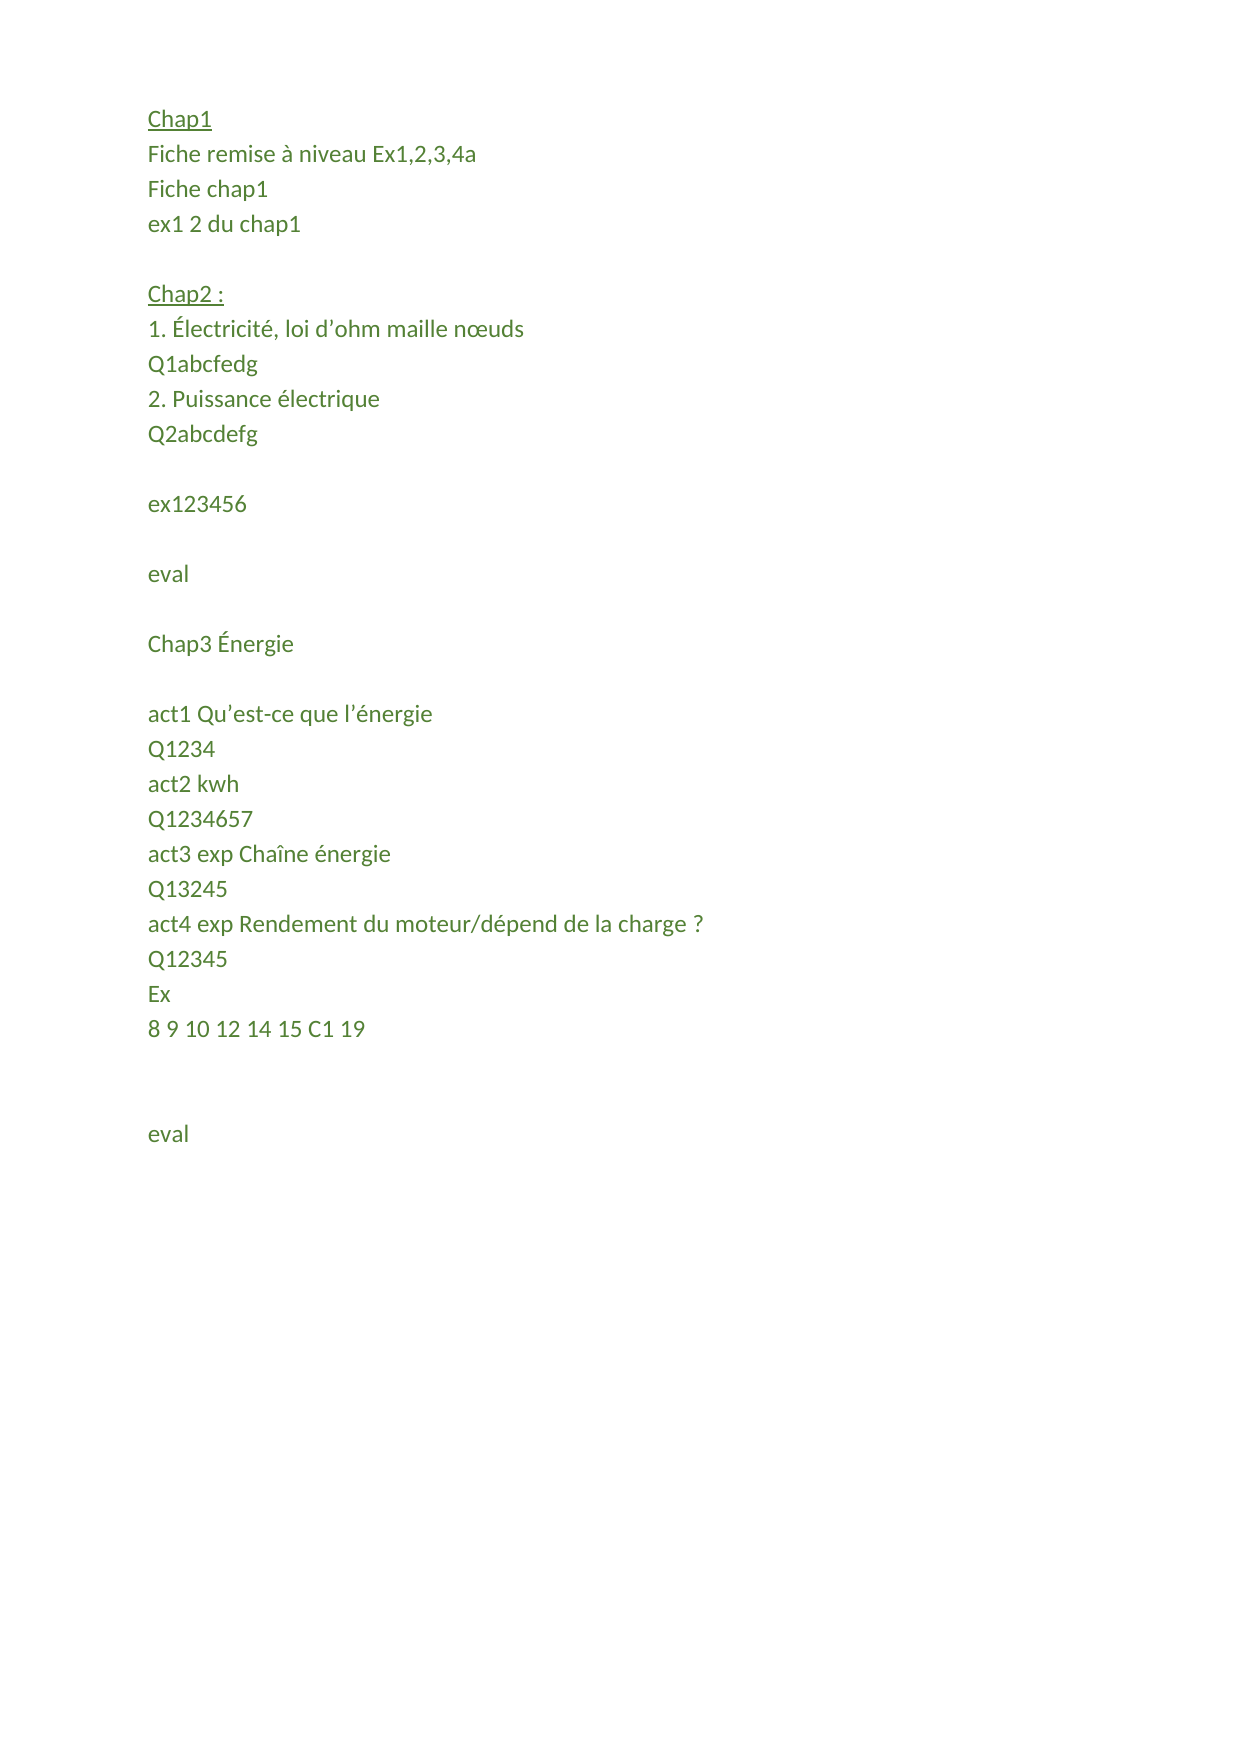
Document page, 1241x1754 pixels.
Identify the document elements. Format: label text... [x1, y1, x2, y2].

text Q1234 [148, 733, 1152, 764]
text Fiche remise à niveau Ex1,2,3,4a [148, 138, 1152, 169]
text 1. Électricité, loi d’ohm maille nœuds [148, 313, 1152, 344]
text act3 exp Chaîne énergie [148, 838, 1152, 869]
text Chap3 Énergie [148, 628, 1152, 659]
text 8 9 10 12 14 15 C1 19 [148, 1013, 1152, 1044]
text act4 exp Rendement du moteur/dépend de la charge ? [148, 908, 1152, 939]
text Q1234657 [148, 803, 1152, 834]
text Q12345 [148, 943, 1152, 974]
text ex123456 [148, 488, 1152, 519]
text 2. Puissance électrique [148, 383, 1152, 414]
text Q13245 [148, 873, 1152, 904]
text eval [148, 558, 1152, 589]
text Chap2 : [148, 278, 1152, 309]
text Chap1 [148, 103, 1152, 134]
text ex1 2 du chap1 [148, 208, 1152, 239]
text Fiche chap1 [148, 173, 1152, 204]
text eval [148, 1118, 1152, 1149]
text Q2abcdefg [148, 418, 1152, 449]
text act2 kwh [148, 768, 1152, 799]
text Ex [148, 978, 1152, 1009]
text act1 Qu’est-ce que l’énergie [148, 698, 1152, 729]
text Q1abcfedg [148, 348, 1152, 379]
